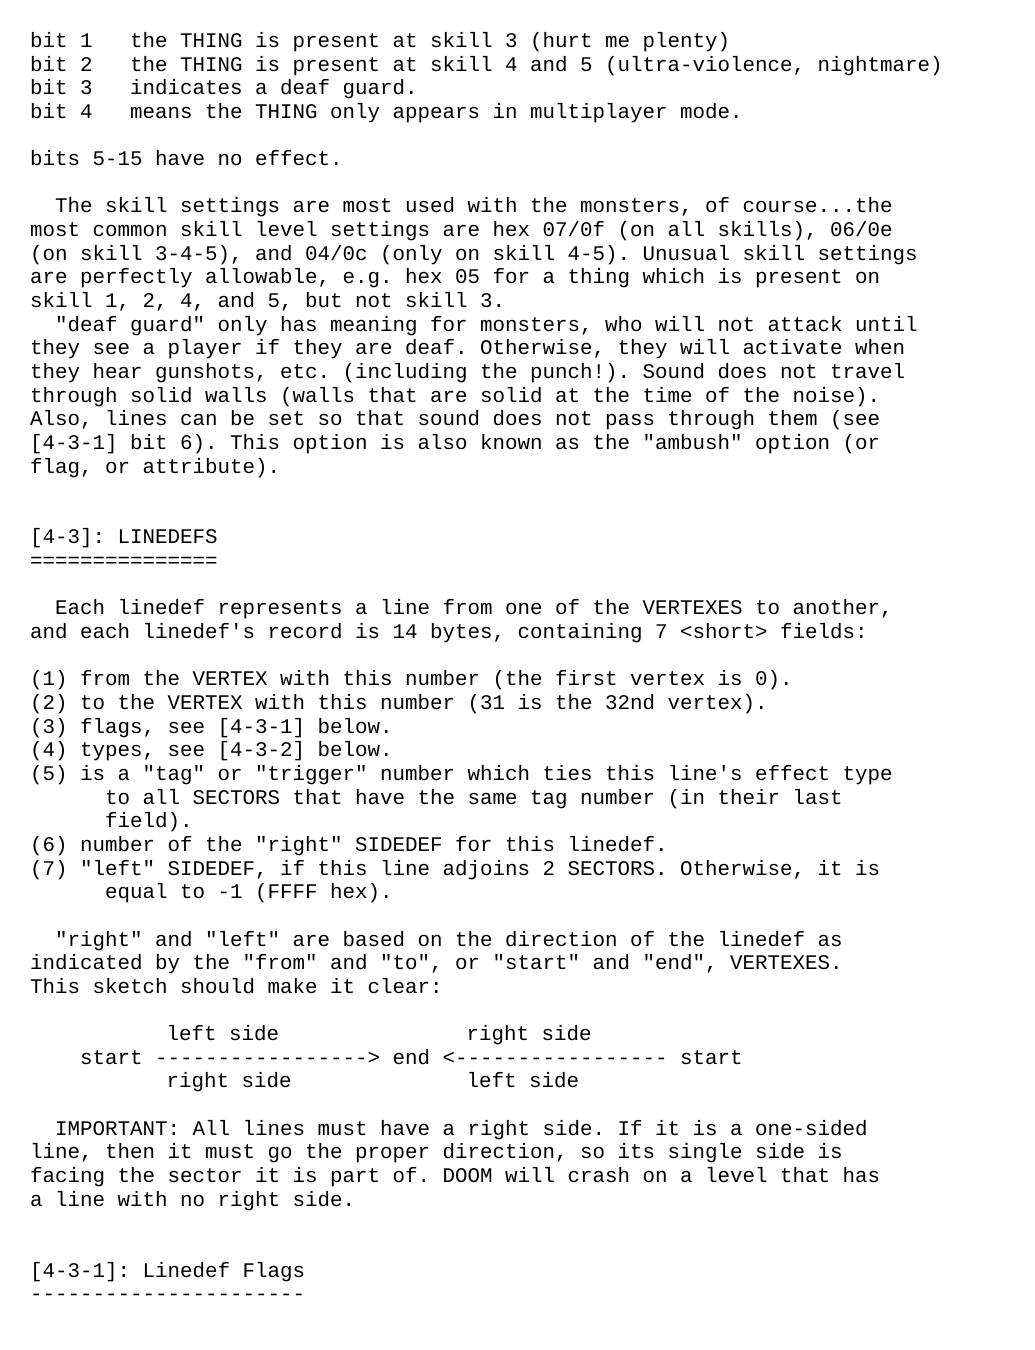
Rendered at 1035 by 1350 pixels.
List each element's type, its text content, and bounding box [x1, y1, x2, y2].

text start -----------------> end <----------------- start [30, 1047, 1005, 1070]
text (on skill 3-4-5), and 04/0c (only on skill 4-5). Unusual skill settings [30, 243, 1005, 266]
text through solid walls (walls that are solid at the time of the noise). [30, 385, 1005, 408]
text bit 3 indicates a deaf guard. [30, 77, 1005, 101]
text a line with no right side. [30, 1189, 1005, 1212]
text =============== [30, 550, 1005, 574]
text bit 4 means the THING only appears in multiplayer mode. [30, 101, 1005, 124]
text [4-3-1] bit 6). This option is also known as the "ambush" option (or [30, 432, 1005, 456]
text line, then it must go the proper direction, so its single side is [30, 1141, 1005, 1165]
text field). [30, 810, 1005, 834]
text This sketch should make it clear: [30, 976, 1005, 999]
text (4) types, see [4-3-2] below. [30, 739, 1005, 763]
text to all SECTORS that have the same tag number (in their last [30, 787, 1005, 810]
text (3) flags, see [4-3-1] below. [30, 716, 1005, 739]
text flag, or attribute). [30, 456, 1005, 479]
text right side left side [30, 1070, 1005, 1094]
text [4-3]: LINEDEFS [30, 527, 1005, 550]
text left side right side [30, 1023, 1005, 1047]
text (7) "left" SIDEDEF, if this line adjoins 2 SECTORS. Otherwise, it is [30, 858, 1005, 881]
text bit 1 the THING is present at skill 3 (hurt me plenty) [30, 30, 1005, 54]
text facing the sector it is part of. DOOM will crash on a level that has [30, 1165, 1005, 1189]
text (5) is a "tag" or "trigger" number which ties this line's effect type [30, 763, 1005, 787]
text Also, lines can be set so that sound does not pass through them (see [30, 408, 1005, 432]
text they hear gunshots, etc. (including the punch!). Sound does not travel [30, 361, 1005, 385]
text The skill settings are most used with the monsters, of course...the [30, 196, 1005, 219]
text "deaf guard" only has meaning for monsters, who will not attack until [30, 314, 1005, 337]
text equal to -1 (FFFF hex). [30, 881, 1005, 905]
text IMPORTANT: All lines must have a right side. If it is a one-sided [30, 1118, 1005, 1141]
text ---------------------- [30, 1283, 1005, 1307]
text bits 5-15 have no effect. [30, 148, 1005, 172]
text (6) number of the "right" SIDEDEF for this linedef. [30, 834, 1005, 858]
text indicated by the "from" and "to", or "start" and "end", VERTEXES. [30, 952, 1005, 976]
text [4-3-1]: Linedef Flags [30, 1259, 1005, 1283]
text Each linedef represents a line from one of the VERTEXES to another, [30, 597, 1005, 621]
text "right" and "left" are based on the direction of the linedef as [30, 928, 1005, 952]
text they see a player if they are deaf. Otherwise, they will activate when [30, 337, 1005, 361]
text most common skill level settings are hex 07/0f (on all skills), 06/0e [30, 219, 1005, 243]
text and each linedef's record is 14 bytes, containing 7 <short> fields: [30, 621, 1005, 645]
text skill 1, 2, 4, and 5, but not skill 3. [30, 290, 1005, 314]
text (2) to the VERTEX with this number (31 is the 32nd vertex). [30, 692, 1005, 716]
text are perfectly allowable, e.g. hex 05 for a thing which is present on [30, 266, 1005, 290]
text bit 2 the THING is present at skill 4 and 5 (ultra-violence, nightmare) [30, 54, 1005, 77]
text (1) from the VERTEX with this number (the first vertex is 0). [30, 668, 1005, 692]
